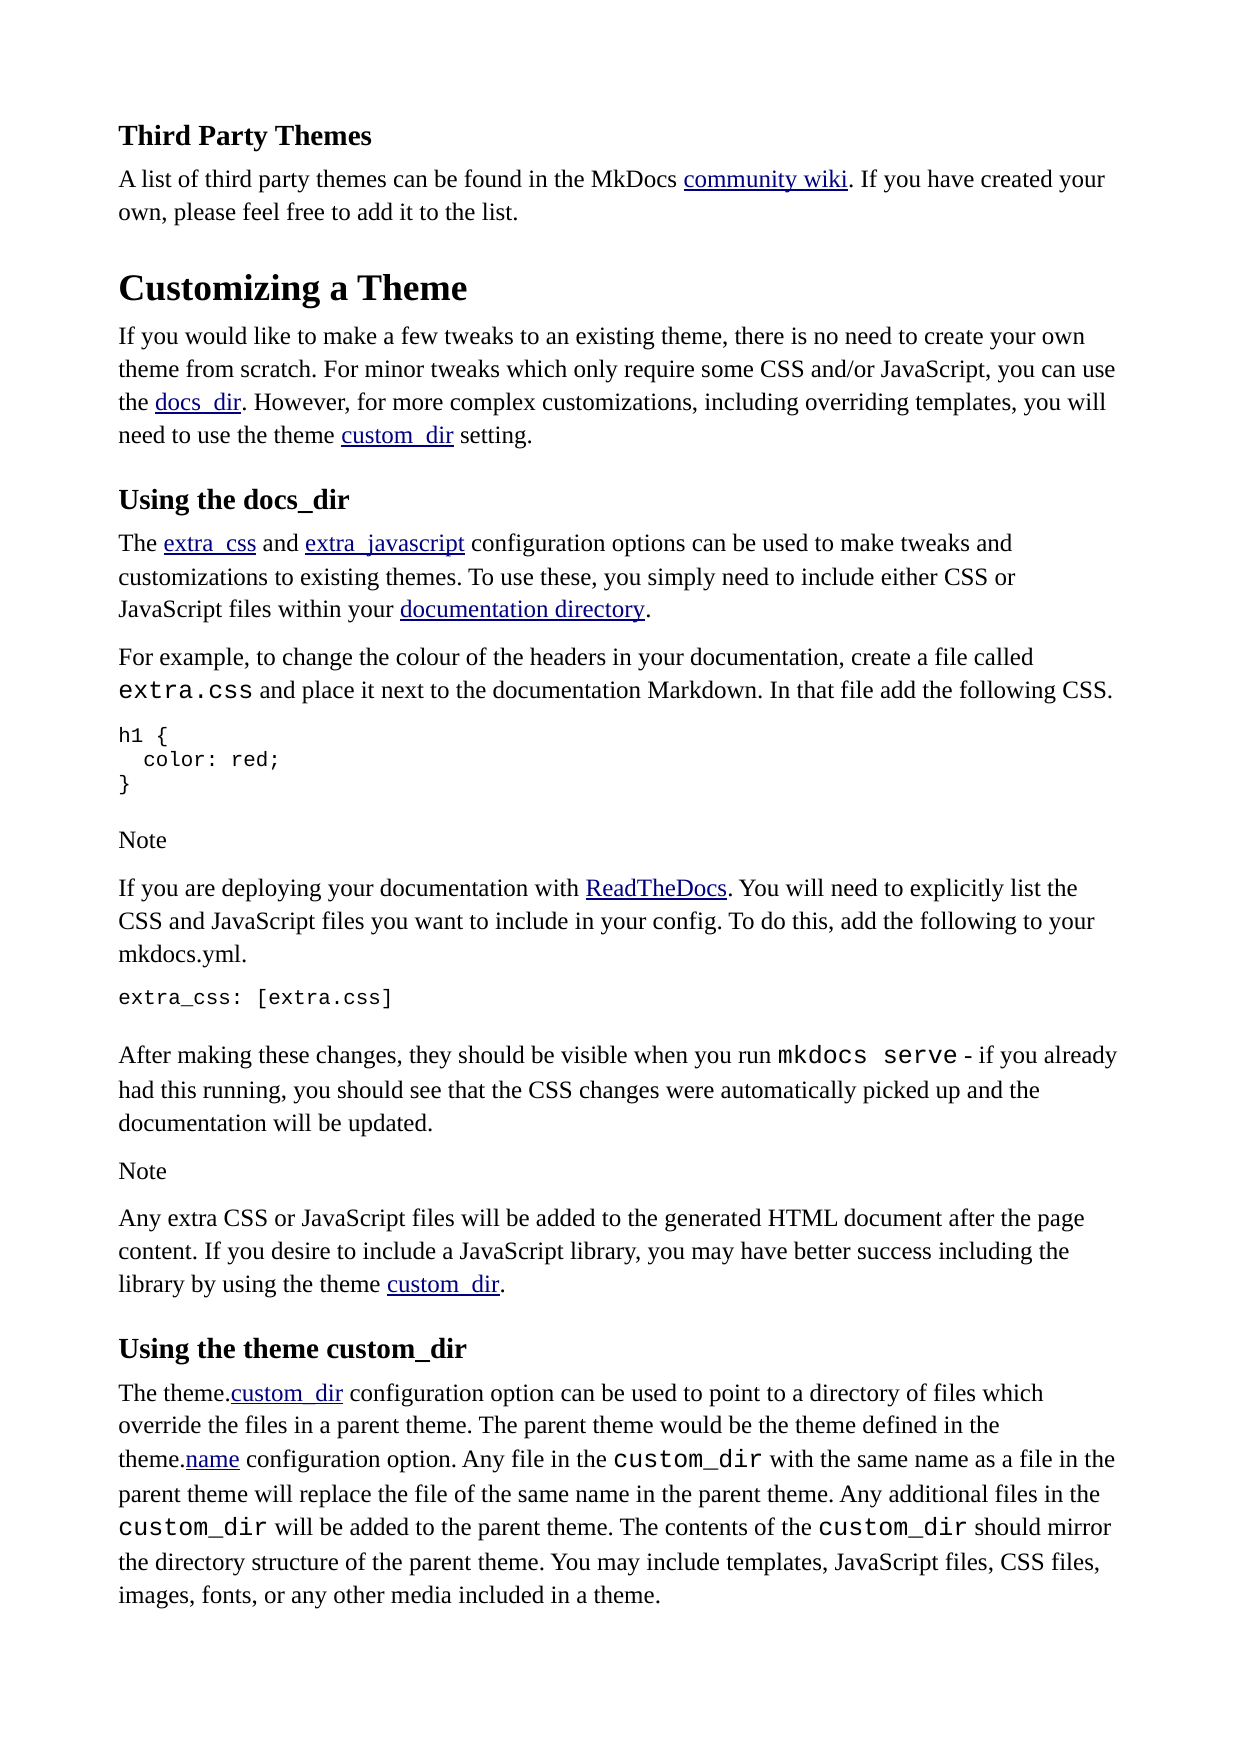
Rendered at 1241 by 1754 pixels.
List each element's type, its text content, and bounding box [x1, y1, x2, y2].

text h1 { [118, 725, 1122, 749]
text extra_css: [extra.css] [118, 987, 1122, 1011]
subtitle Using the docs_dir [118, 482, 1122, 516]
text Any extra CSS or JavaScript files will be added to the generated HTML document after the page content. If you desire to include a JavaScript library, you may have better success including the library by using the theme custom_dir. [118, 1203, 1122, 1298]
subtitle Customizing a Theme [118, 266, 1122, 309]
text A list of third party themes can be found in the MkDocs community wiki. If you have created your own, please feel free to add it to the list. [118, 164, 1122, 226]
text If you would like to make a few tweaks to an existing theme, there is no need to create your own theme from scratch. For minor tweaks which only require some CSS and/or JavaScript, you can use the docs_dir. However, for more complex customizations, including overriding templates, you will need to use the theme custom_dir setting. [118, 321, 1122, 449]
text color: red; [118, 749, 1122, 772]
text Note [118, 1156, 1122, 1184]
text The extra_css and extra_javascript configuration options can be used to make tweaks and customizations to existing themes. To use these, you simply need to include either CSS or JavaScript files within your documentation directory. [118, 528, 1122, 623]
subtitle Third Party Themes [118, 118, 1122, 152]
text If you are deploying your documentation with ReadTheDocs. You will need to explicitly list the CSS and JavaScript files you want to include in your config. To do this, add the following to your mkdocs.yml. [118, 873, 1122, 968]
text For example, to change the colour of the headers in your documentation, create a file called extra.css and place it next to the documentation Markdown. In that file add the following CSS. [118, 642, 1122, 706]
text Note [118, 826, 1122, 854]
text } [118, 772, 1122, 796]
subtitle Using the theme custom_dir [118, 1332, 1122, 1365]
text After making these changes, they should be visible when you run mkdocs serve - if you already had this running, you should see that the CSS changes were automatically picked up and the documentation will be updated. [118, 1040, 1122, 1137]
text The theme.custom_dir configuration option can be used to point to a directory of files which override the files in a parent theme. The parent theme would be the theme defined in the theme.name configuration option. Any file in the custom_dir with the same name as a file in the parent theme will replace the file of the same name in the parent theme. Any additional files in the custom_dir will be added to the parent theme. The contents of the custom_dir should mirror the directory structure of the parent theme. You may include templates, JavaScript files, CSS files, images, fonts, or any other media included in a theme. [118, 1378, 1122, 1609]
